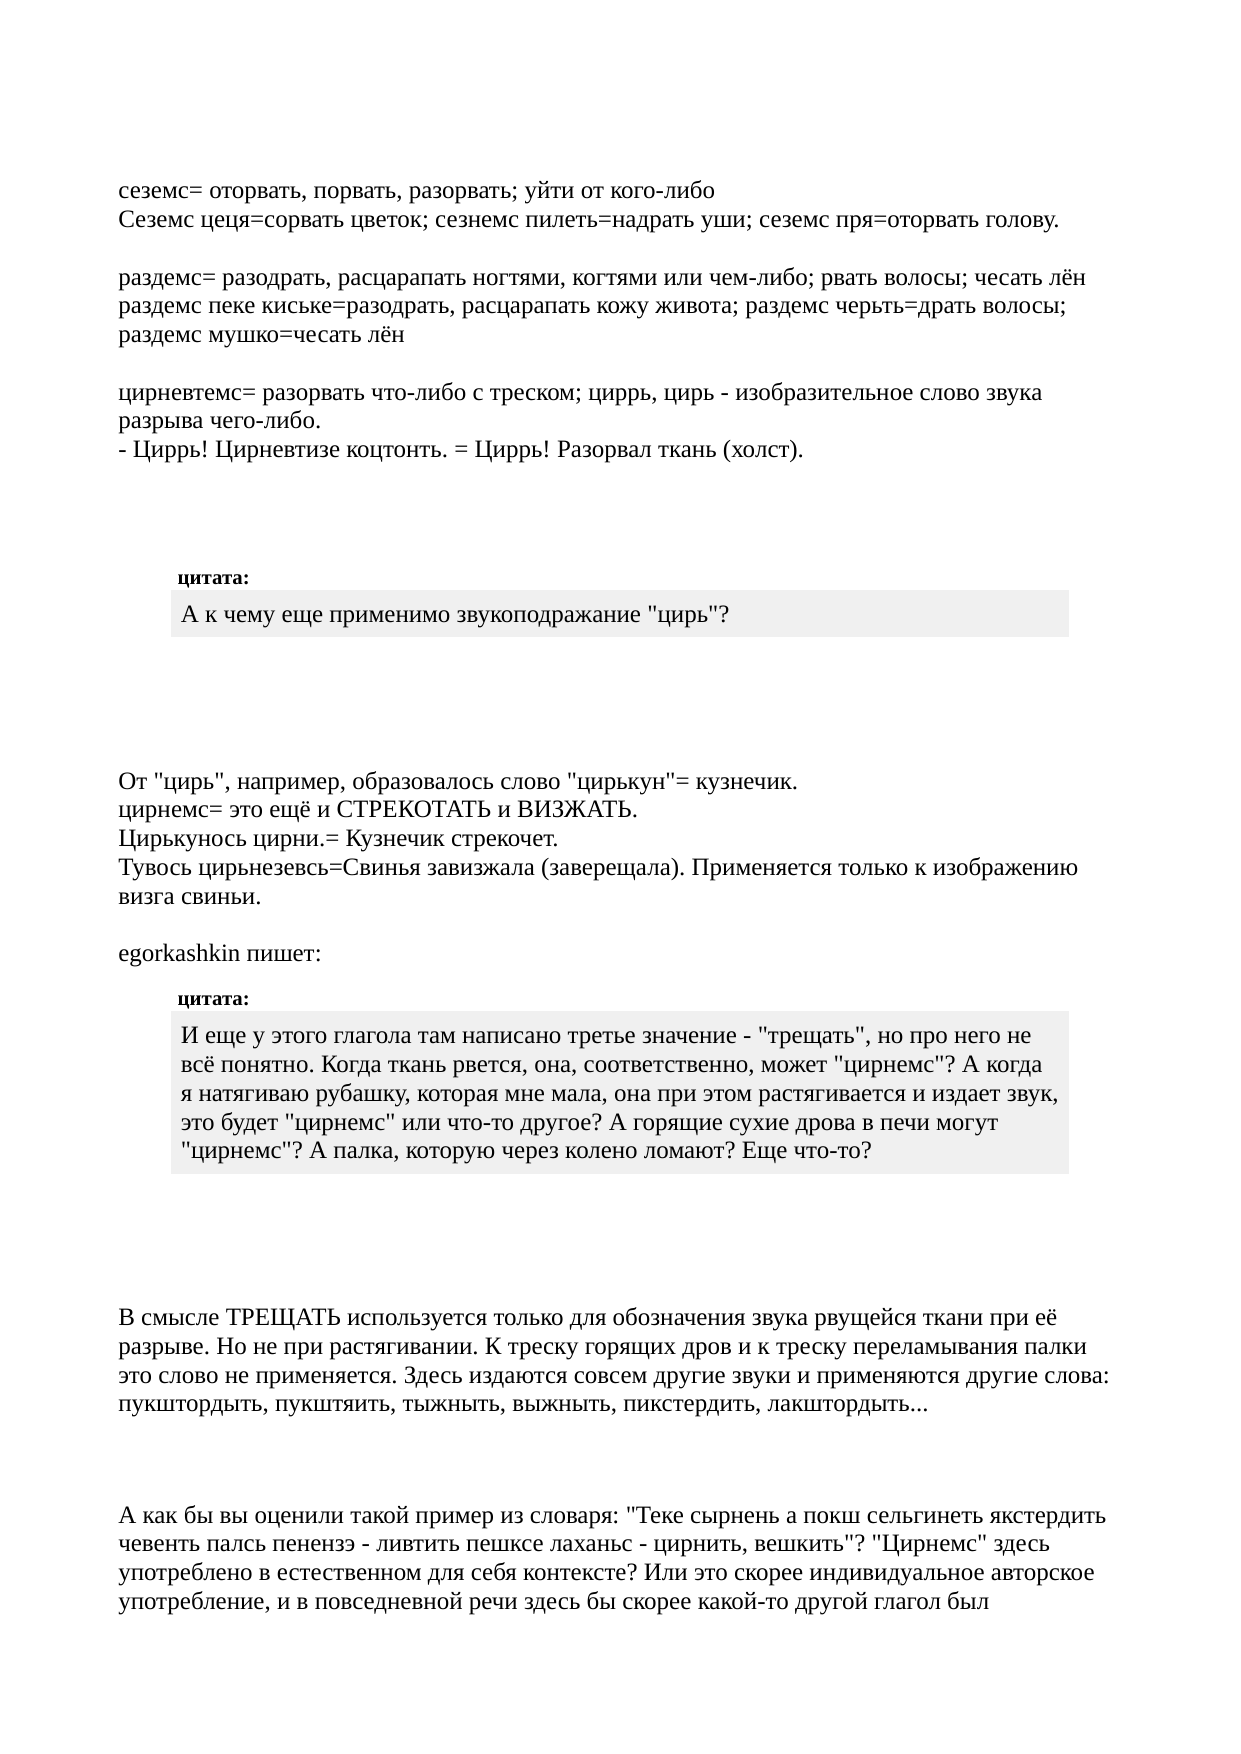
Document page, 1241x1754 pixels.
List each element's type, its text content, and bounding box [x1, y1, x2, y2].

table_header цитата: [168, 980, 1072, 1205]
text От "цирь", например, образовалось слово "цирькун"= кузнечик. цирнемс= это ещё и СТРЕКОТАТЬ и ВИЗЖАТЬ. Цирькунось цирни.= Кузнечик стрекочет. Тувось цирьнезевсь=Свинья завизжала (заверещала). Применяется только к изображению визга свиньи. egorkashkin пишет: [118, 679, 1122, 967]
text А как бы вы оценили такой пример из словаря: "Теке сырнень а покш сельгинеть якстердить чевенть палсь пенензэ - ливтить пешксе лаханьс - цирнить, вешкить"? "Цирнемс" здесь употреблено в естественном для себя контексте? Или это скорее индивидуальное авторское употребление, и в повседневной речи здесь бы скорее какой-то другой глагол был [118, 1500, 1122, 1615]
table_cell [168, 669, 1072, 679]
table_header А к чему еще применимо звукоподражание "цирь"? [171, 590, 1069, 637]
table_header И еще у этого глагола там написано третье значение - "трещать", но про него не всё понятно. Когда ткань рвется, она, соответственно, может "цирнемс"? А когда я натягиваю рубашку, которая мне мала, она при этом растягивается и издает звук, это будет "цирнемс" или что-то другое? А горящие сухие дрова в печи могут "цирнемс"? А палка, которую через колено ломают? Еще что-то? [171, 1011, 1069, 1174]
table_cell [168, 1205, 1072, 1216]
table_header цитата: [168, 558, 1072, 669]
text сеземс= оторвать, порвать, разорвать; уйти от кого-либо Сеземс цеця=сорвать цветок; сезнемс пилеть=надрать уши; сеземс пря=оторвать голову. раздемс= разодрать, расцарапать ногтями, когтями или чем-либо; рвать волосы; чесать лён раздемс пеке киське=разодрать, расцарапать кожу живота; раздемс черьть=драть волосы; раздемс мушко=чесать лён цирневтемс= разорвать что-либо с треском; циррь, цирь - изобразительное слово звука разрыва чего-либо. - Циррь! Цирневтизе коцтонть. = Циррь! Разорвал ткань (холст). [118, 118, 1122, 463]
text В смысле ТРЕЩАТЬ используется только для обозначения звука рвущейся ткани при её разрыве. Но не при растягивании. К треску горящих дров и к треску переламывания палки это слово не применяется. Здесь издаются совсем другие звуки и применяются другие слова: пукштордыть, пукштяить, тыжныть, выжныть, пикстердить, лакштордыть... [118, 1216, 1122, 1446]
